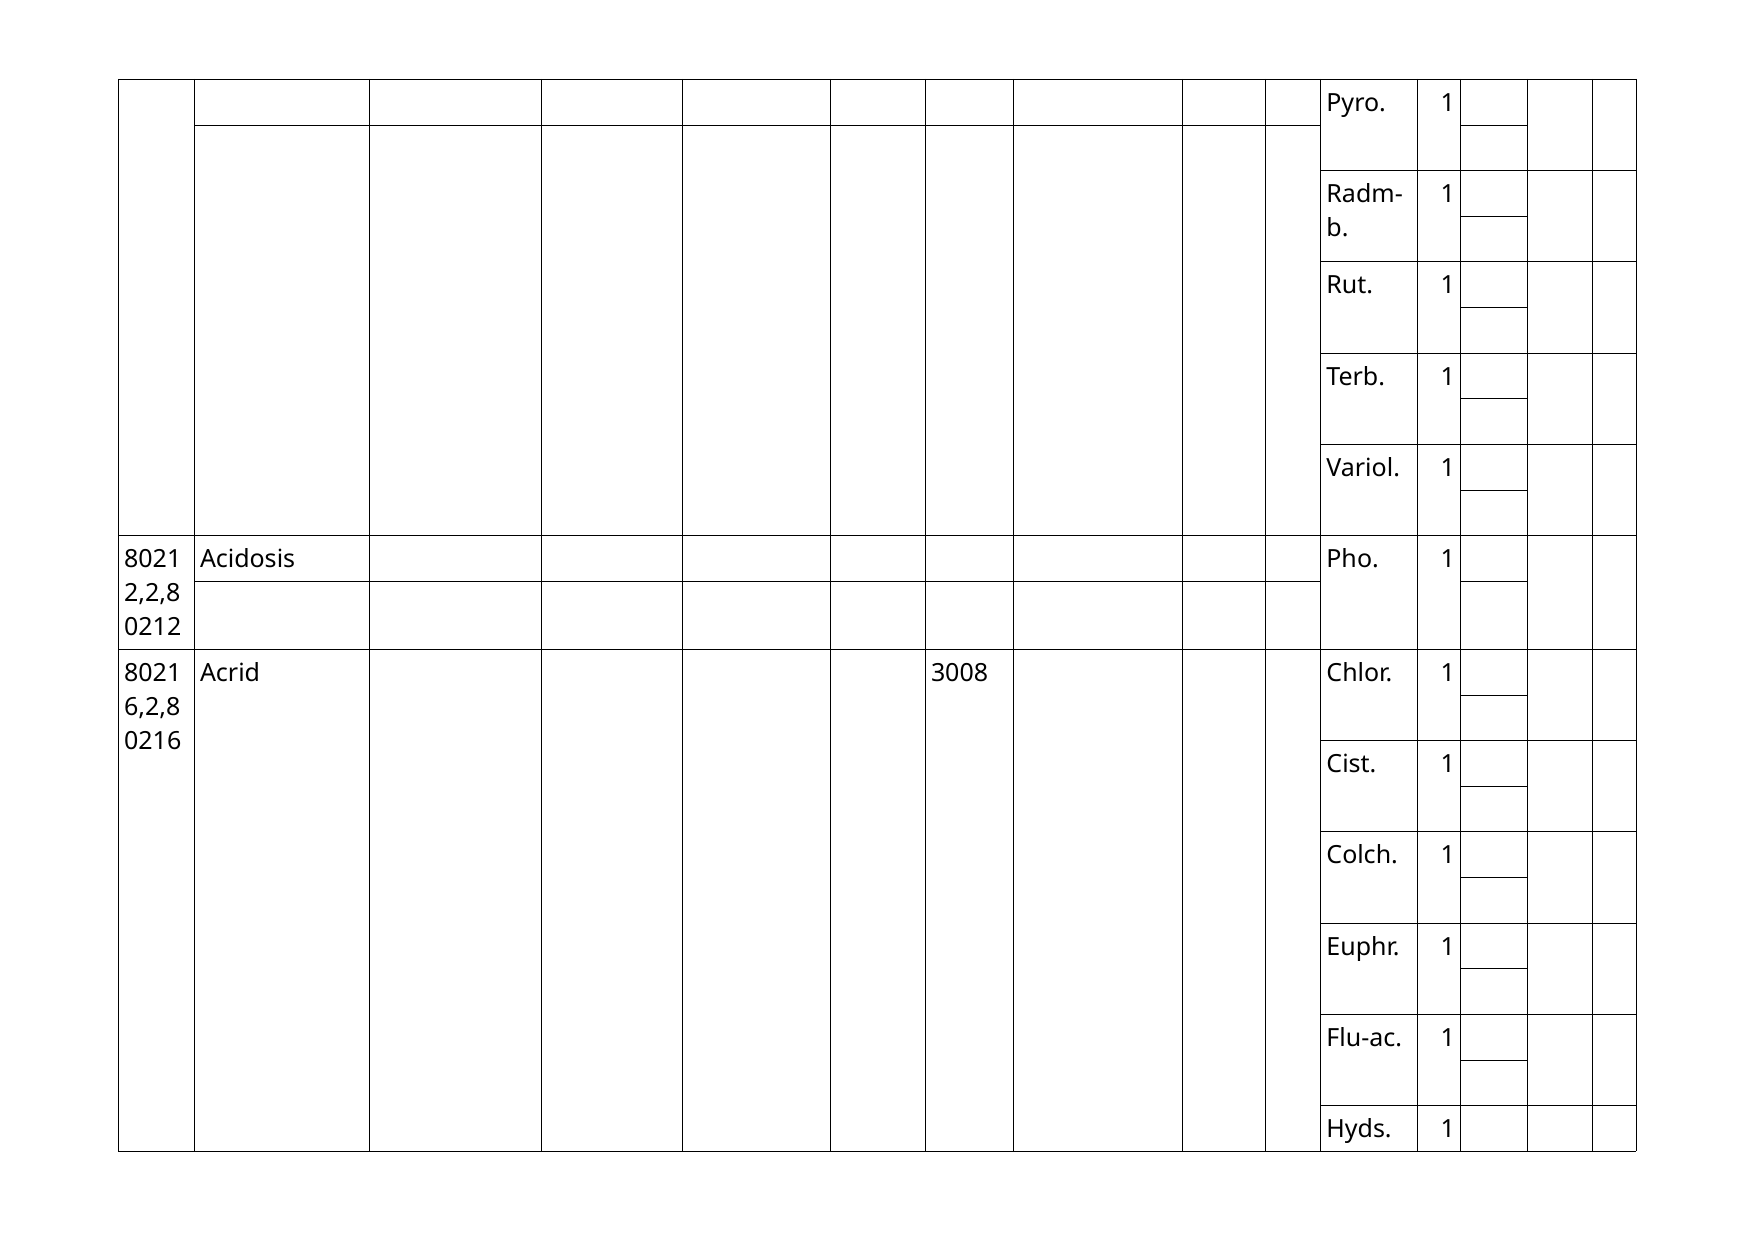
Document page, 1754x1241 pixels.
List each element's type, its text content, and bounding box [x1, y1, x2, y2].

table_cell [1461, 126, 1527, 170]
table_cell [1593, 262, 1636, 353]
table_cell [1461, 217, 1527, 261]
table_cell 1 [1418, 1015, 1460, 1105]
table_cell Colch. [1321, 832, 1417, 923]
table_cell 1 [1418, 354, 1460, 444]
table_cell [683, 80, 830, 124]
table_cell [1461, 696, 1527, 740]
table_cell [1183, 126, 1265, 535]
table_cell Cist. [1321, 741, 1417, 831]
table_cell [1593, 1106, 1636, 1151]
table_cell [1183, 80, 1265, 124]
table_cell [1593, 741, 1636, 831]
table_cell Euphr. [1321, 924, 1417, 1014]
table_cell [1528, 650, 1592, 740]
table_cell [542, 126, 682, 535]
table_cell [926, 80, 1013, 124]
table_cell [1183, 582, 1265, 649]
table_cell [1461, 262, 1527, 307]
table_cell [1461, 1015, 1527, 1059]
table_cell [1014, 80, 1182, 124]
table_cell [683, 582, 830, 649]
table_cell [831, 80, 925, 124]
table_cell [1014, 582, 1182, 649]
table_cell 1 [1418, 445, 1460, 535]
table_cell [1593, 445, 1636, 535]
table_cell [370, 126, 541, 535]
table_cell [683, 650, 830, 1151]
table_cell [1461, 1106, 1527, 1151]
table_cell [1461, 582, 1527, 649]
table_cell [1461, 308, 1527, 353]
table_cell [542, 582, 682, 649]
table_cell [1461, 354, 1527, 398]
table_cell 1 [1418, 262, 1460, 353]
table_cell [831, 536, 925, 581]
table_cell [683, 126, 830, 535]
table_cell [370, 536, 541, 581]
table_cell Rut. [1321, 262, 1417, 353]
table_cell [195, 582, 369, 649]
table_cell [1593, 171, 1636, 261]
table_cell Pho. [1321, 536, 1417, 649]
table_cell [1461, 741, 1527, 786]
table_cell [1593, 536, 1636, 649]
table_cell [542, 80, 682, 124]
table_cell 1 [1418, 650, 1460, 740]
table_cell [1461, 650, 1527, 694]
table_cell Chlor. [1321, 650, 1417, 740]
table_cell [1528, 171, 1592, 261]
table_cell [195, 126, 369, 535]
table_cell [1528, 445, 1592, 535]
table_cell [1461, 924, 1527, 968]
table_cell [1461, 878, 1527, 923]
table_cell [1183, 536, 1265, 581]
table_cell [1183, 650, 1265, 1151]
table_cell [1461, 399, 1527, 444]
table_cell [1528, 741, 1592, 831]
table_cell [1461, 969, 1527, 1014]
table_cell [1593, 650, 1636, 740]
table_cell [1528, 262, 1592, 353]
table_cell 1 [1418, 741, 1460, 831]
table_cell [370, 650, 541, 1151]
table_cell Flu-ac. [1321, 1015, 1417, 1105]
table_cell Acrid [195, 650, 369, 1151]
table_cell Hyds. [1321, 1106, 1417, 1151]
table_cell Terb. [1321, 354, 1417, 444]
table_cell [1014, 126, 1182, 535]
table_cell [1528, 354, 1592, 444]
table_cell [1266, 126, 1320, 535]
table_cell [1461, 832, 1527, 877]
table_cell [831, 126, 925, 535]
table_cell 1 [1418, 1106, 1460, 1151]
table_cell [370, 582, 541, 649]
table_cell [1593, 832, 1636, 923]
table_cell [1528, 1106, 1592, 1151]
table_cell [1266, 582, 1320, 649]
table_cell Acidosis [195, 536, 369, 581]
table_cell 1 [1418, 80, 1460, 170]
table_cell [1528, 924, 1592, 1014]
table_cell [1461, 171, 1527, 216]
table_cell [1461, 787, 1527, 831]
table_cell 1 [1418, 924, 1460, 1014]
table_cell [1593, 80, 1636, 170]
table_cell Pyro. [1321, 80, 1417, 170]
table_cell [195, 80, 369, 124]
table_cell [1014, 536, 1182, 581]
table_cell [1266, 80, 1320, 124]
table_cell 3008 [926, 650, 1013, 1151]
table_cell [1461, 536, 1527, 581]
table_cell 80216,2,80216 [119, 650, 194, 1151]
table_cell [1593, 924, 1636, 1014]
table_cell 1 [1418, 536, 1460, 649]
table_cell 80212,2,80212 [119, 536, 194, 649]
table_cell [1266, 650, 1320, 1151]
table_cell [542, 650, 682, 1151]
table_cell [683, 536, 830, 581]
table_cell [1014, 650, 1182, 1151]
table_cell [926, 536, 1013, 581]
table_cell [1266, 536, 1320, 581]
table_cell 1 [1418, 832, 1460, 923]
table_cell Variol. [1321, 445, 1417, 535]
table_cell [831, 650, 925, 1151]
table_cell [1528, 536, 1592, 649]
table_cell [1461, 80, 1527, 124]
table_cell Radm-b. [1321, 171, 1417, 261]
table_cell [831, 582, 925, 649]
table_cell [1528, 832, 1592, 923]
table_cell [1593, 354, 1636, 444]
table_cell [926, 582, 1013, 649]
table_cell [1528, 80, 1592, 170]
table_cell [1461, 491, 1527, 535]
table_cell 1 [1418, 171, 1460, 261]
table_cell [1528, 1015, 1592, 1105]
table_cell [1461, 445, 1527, 489]
table_cell [1461, 1061, 1527, 1105]
table_cell [1593, 1015, 1636, 1105]
table_cell [119, 80, 194, 535]
table_cell [542, 536, 682, 581]
table_cell [370, 80, 541, 124]
table_cell [926, 126, 1013, 535]
